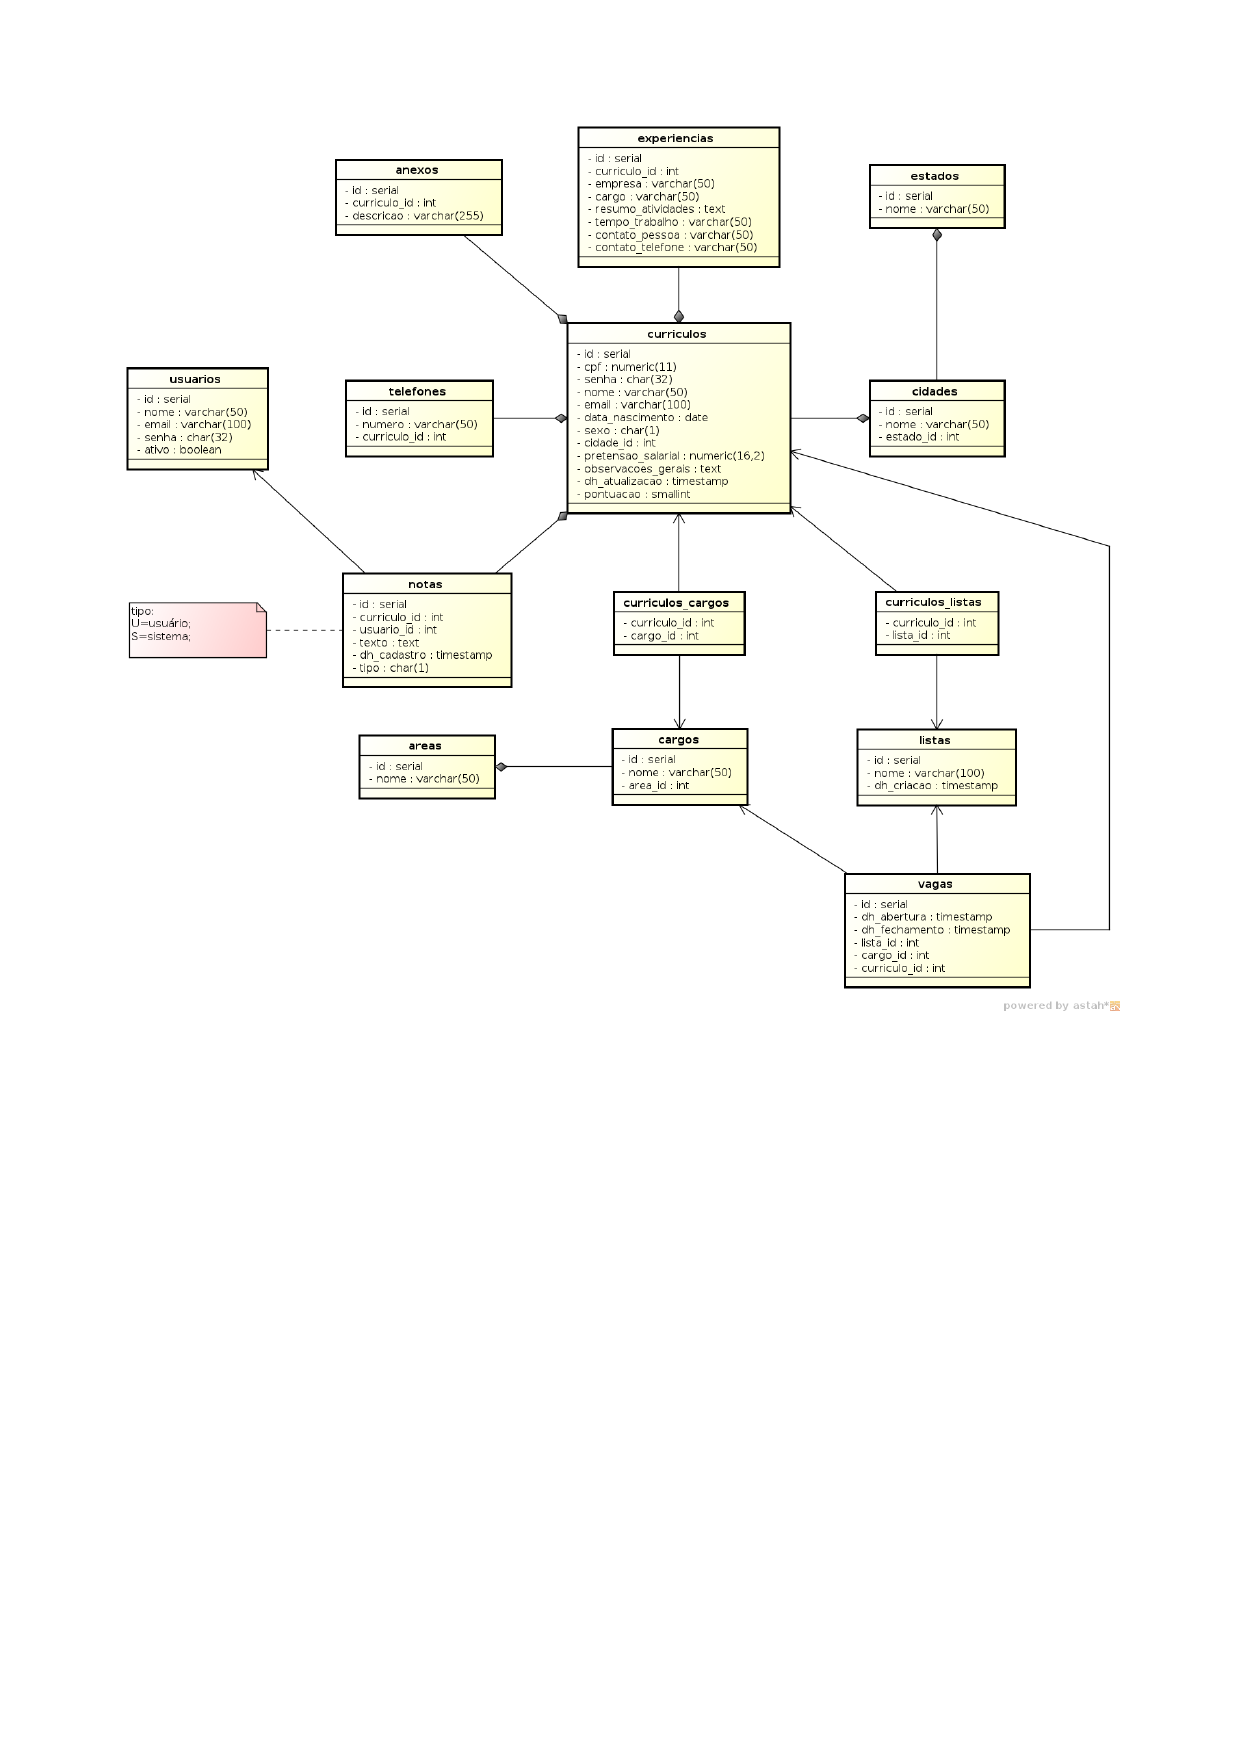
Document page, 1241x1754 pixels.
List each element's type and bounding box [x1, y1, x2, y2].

picture [118, 118, 1123, 1014]
